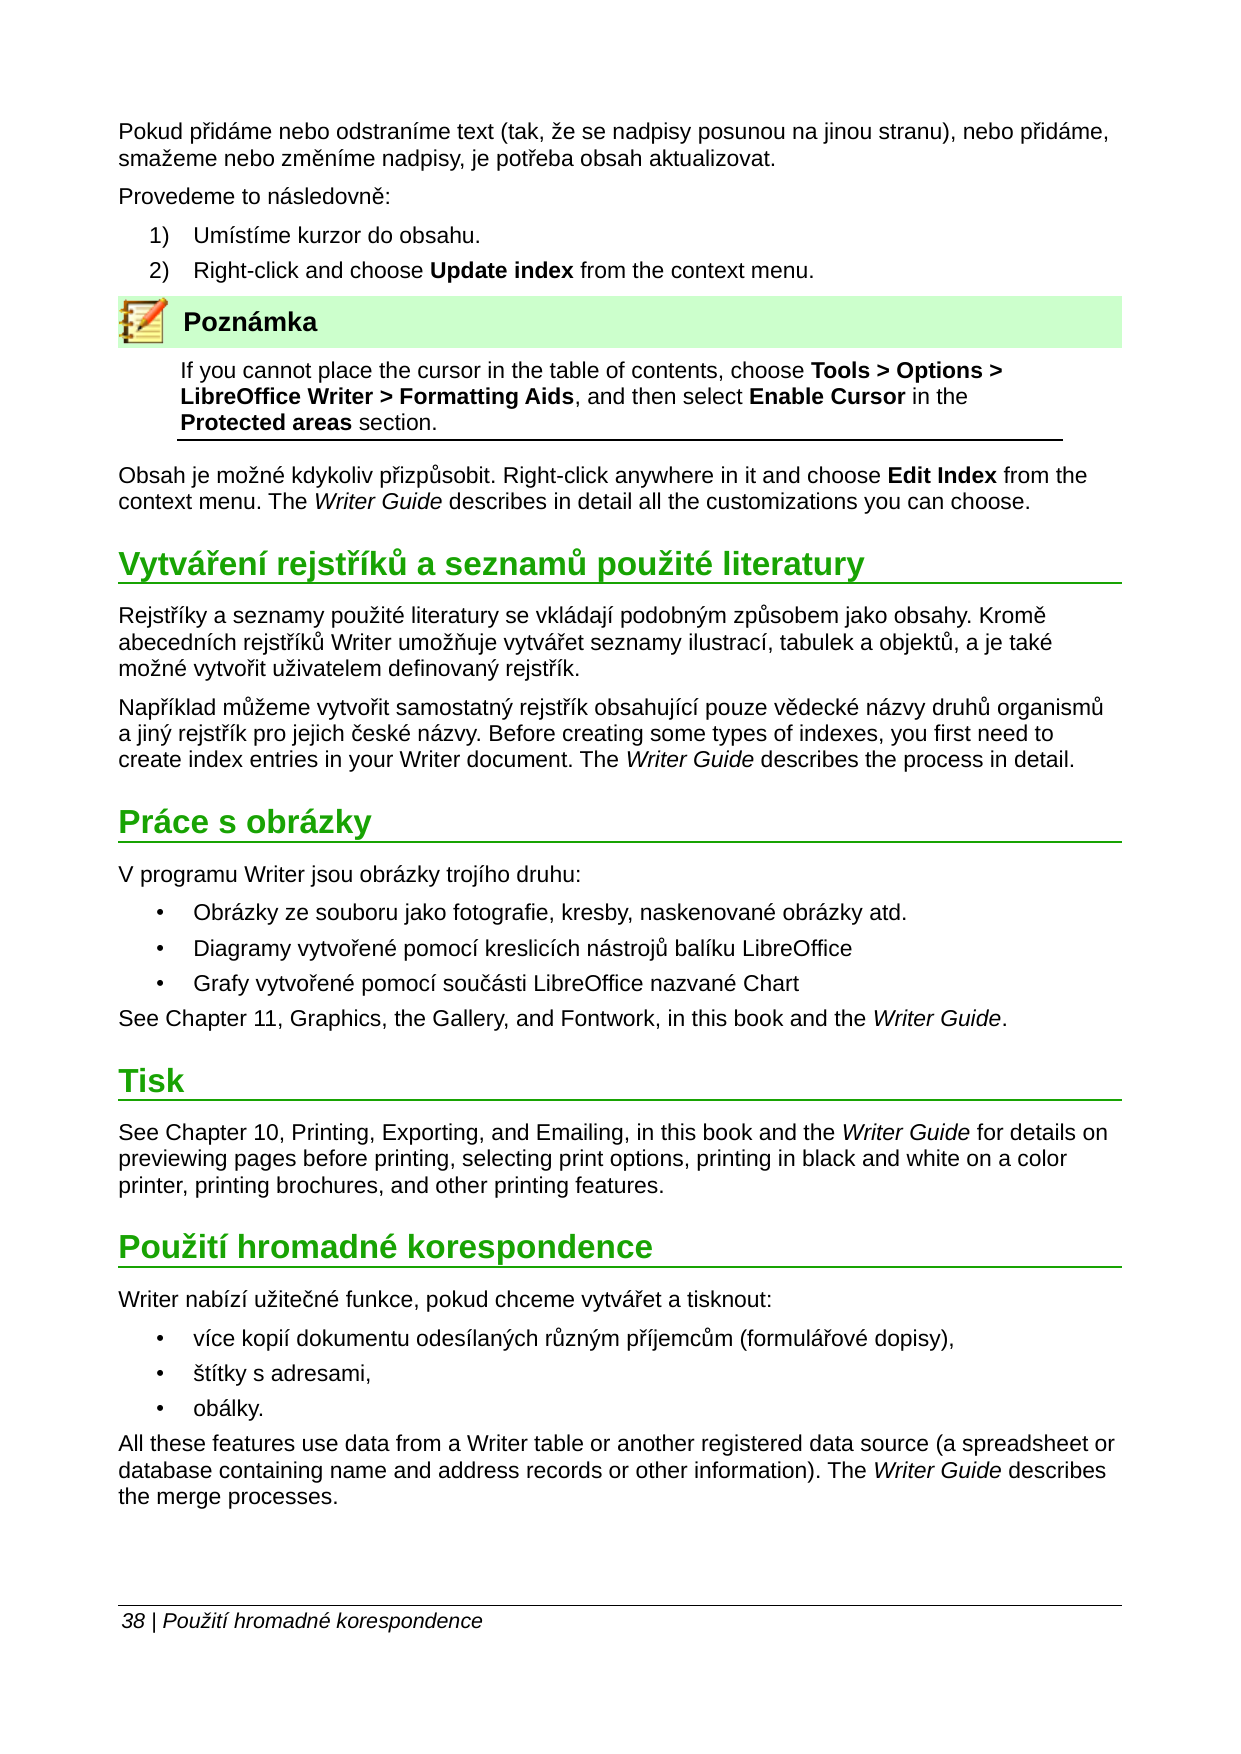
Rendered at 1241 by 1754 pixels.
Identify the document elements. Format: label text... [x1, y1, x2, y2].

text Například můžeme vytvořit samostatný rejstřík obsahující pouze vědecké názvy druhů organismů a jiný rejstřík pro jejich české názvy. Before creating some types of indexes, you first need to create index entries in your Writer document. The Writer Guide describes the process in detail. [118, 694, 1122, 773]
subtitle Tisk [118, 1061, 1122, 1099]
subtitle Práce s obrázky [118, 802, 1122, 841]
list Umístíme kurzor do obsahu. [169, 222, 1122, 248]
list Grafy vytvořené pomocí součásti LibreOffice nazvané Chart [156, 970, 1122, 996]
list obálky. [156, 1395, 1122, 1421]
text Obsah je možné kdykoliv přizpůsobit. Right-click anywhere in it and choose Edit Index from the context menu. The Writer Guide describes in detail all the customizations you can choose. [118, 462, 1122, 514]
list Diagramy vytvořené pomocí kreslicích nástrojů balíku LibreOffice [156, 934, 1122, 961]
text Rejstříky a seznamy použité literatury se vkládají podobným způsobem jako obsahy. Kromě abecedních rejstříků Writer umožňuje vytvářet seznamy ilustrací, tabulek a objektů, a je také možné vytvořit uživatelem definovaný rejstřík. [118, 602, 1122, 681]
list štítky s adresami, [156, 1360, 1122, 1386]
picture [119, 296, 170, 347]
subtitle Použití hromadné korespondence [118, 1228, 1122, 1266]
subtitle Poznámka [118, 296, 1122, 348]
list Obrázky ze souboru jako fotografie, kresby, naskenované obrázky atd. [156, 899, 1122, 926]
list více kopií dokumentu odesílaných různým příjemcům (formulářové dopisy), [156, 1325, 1122, 1351]
text Writer nabízí užitečné funkce, pokud chceme vytvářet a tisknout: [118, 1286, 1122, 1312]
text See Chapter 10, Printing, Exporting, and Emailing, in this book and the Writer Guide for details on previewing pages before printing, selecting print options, printing in black and white on a color printer, printing brochures, and other printing features. [118, 1119, 1122, 1198]
subtitle Vytváření rejstříků a seznamů použité literatury [118, 544, 1122, 582]
text All these features use data from a Writer table or another registered data source (a spreadsheet or database containing name and address records or other information). The Writer Guide describes the merge processes. [118, 1430, 1122, 1509]
text See Chapter 11, Graphics, the Gallery, and Fontwork, in this book and the Writer Guide. [118, 1005, 1122, 1031]
text If you cannot place the cursor in the table of contents, choose Tools > Options > LibreOffice Writer > Formatting Aids, and then select Enable Cursor in the Protected areas section. [177, 353, 1063, 439]
text Provedeme to následovně: [118, 183, 1122, 210]
list Right-click and choose Update index from the context menu. [169, 257, 1122, 284]
text V programu Writer jsou obrázky trojího druhu: [118, 861, 1122, 887]
text Pokud přidáme nebo odstraníme text (tak, že se nadpisy posunou na jinou stranu), nebo přidáme, smažeme nebo změníme nadpisy, je potřeba obsah aktualizovat. [118, 118, 1122, 171]
